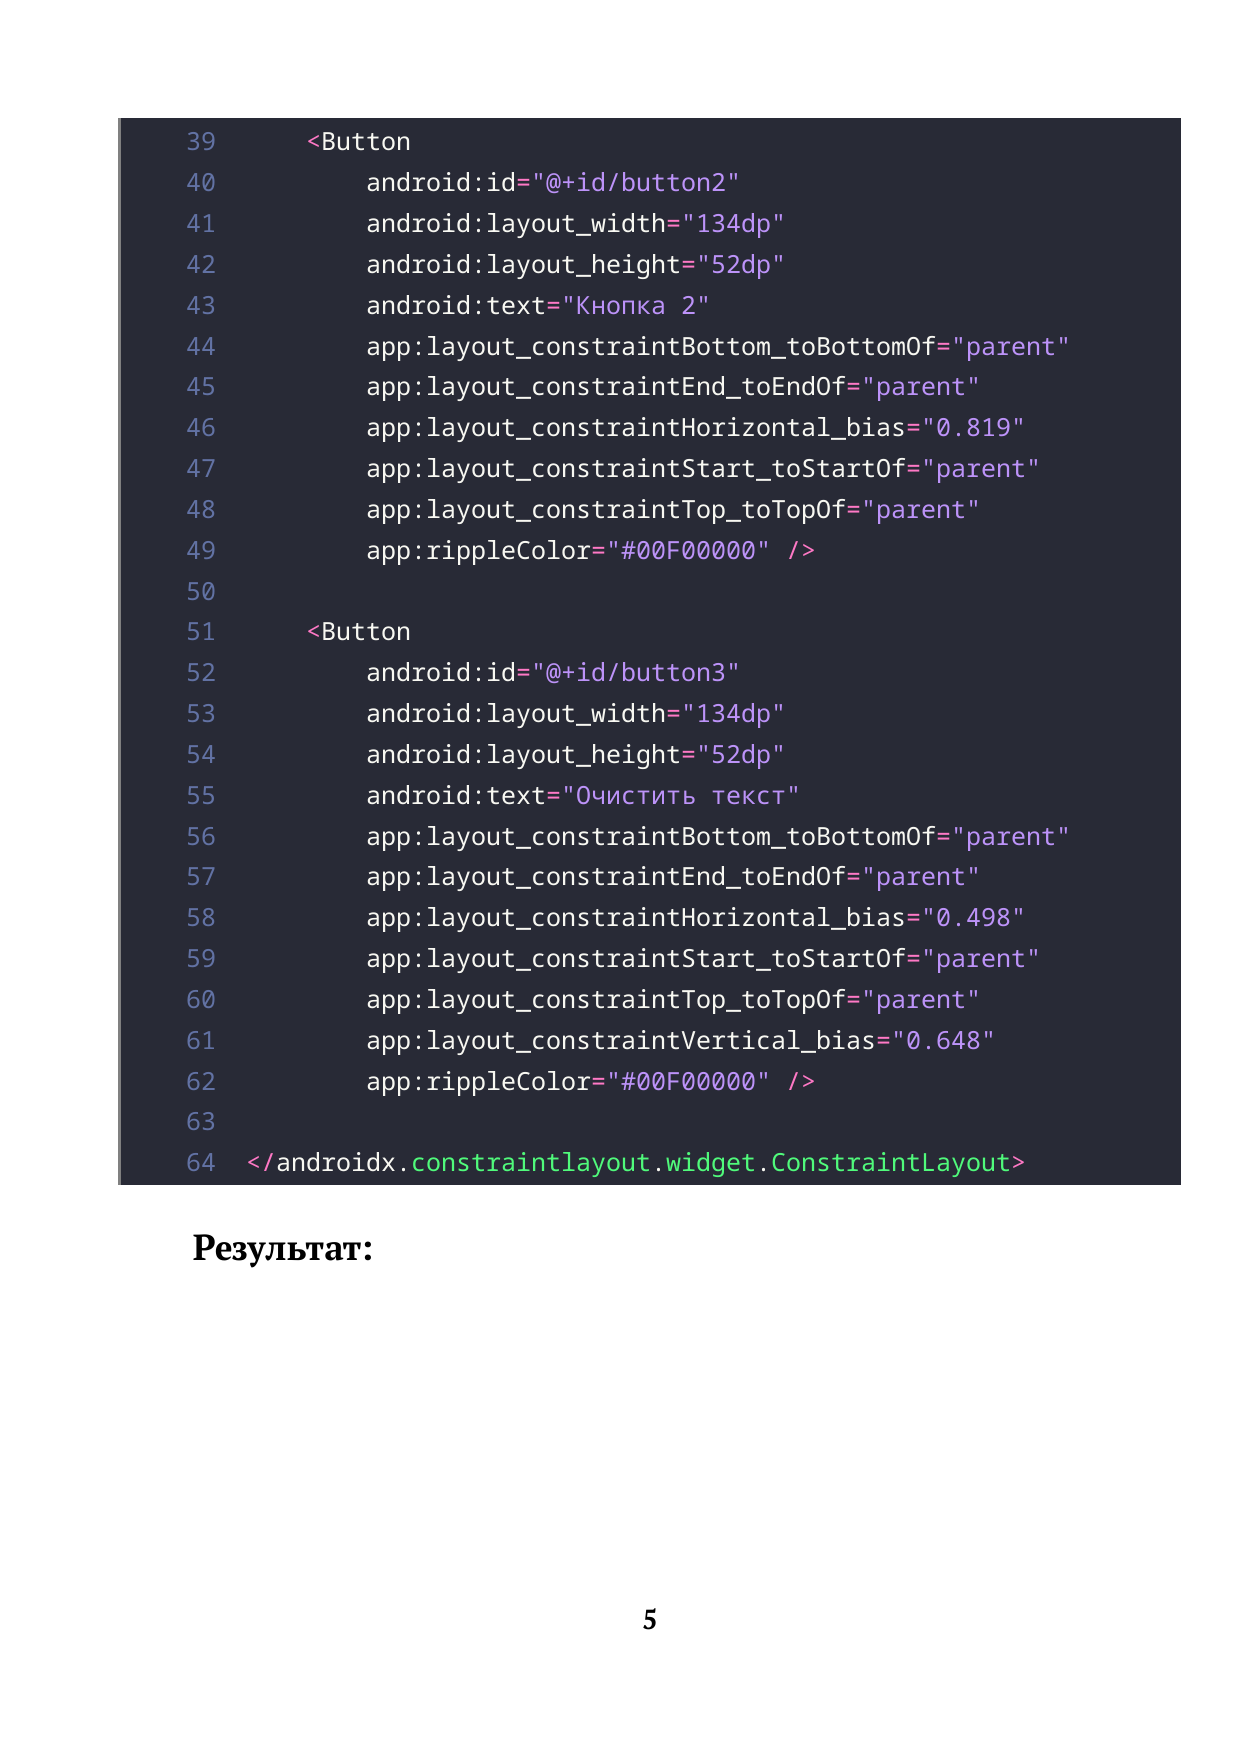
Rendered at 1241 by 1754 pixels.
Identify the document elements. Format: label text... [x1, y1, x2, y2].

text 47 app:layout_constraintStart_toStartOf="parent" [121, 445, 1181, 485]
text 64 </androidx.constraintlayout.widget.ConstraintLayout> [121, 1139, 1181, 1185]
text 58 app:layout_constraintHorizontal_bias="0.498" [121, 894, 1181, 934]
text 59 app:layout_constraintStart_toStartOf="parent" [121, 935, 1181, 975]
text 56 app:layout_constraintBottom_toBottomOf="parent" [121, 812, 1181, 852]
text 43 android:text="Кнопка 2" [121, 281, 1181, 321]
text 60 app:layout_constraintTop_toTopOf="parent" [121, 976, 1181, 1016]
text 51 <Button [121, 608, 1181, 648]
text 42 android:layout_height="52dp" [121, 241, 1181, 281]
text 49 app:rippleColor="#00F00000" /> [121, 526, 1181, 566]
text 50 [121, 567, 1181, 607]
text 61 app:layout_constraintVertical_bias="0.648" [121, 1016, 1181, 1056]
text 54 android:layout_height="52dp" [121, 731, 1181, 771]
text 39 <Button [121, 118, 1181, 158]
text 41 android:layout_width="134dp" [121, 200, 1181, 240]
text 44 app:layout_constraintBottom_toBottomOf="parent" [121, 322, 1181, 362]
text 53 android:layout_width="134dp" [121, 690, 1181, 730]
text 46 app:layout_constraintHorizontal_bias="0.819" [121, 404, 1181, 444]
text 55 android:text="Очистить текст" [121, 771, 1181, 811]
text 52 android:id="@+id/button3" [121, 649, 1181, 689]
text 63 [121, 1098, 1181, 1138]
text 57 app:layout_constraintEnd_toEndOf="parent" [121, 853, 1181, 893]
text 48 app:layout_constraintTop_toTopOf="parent" [121, 486, 1181, 526]
text 45 app:layout_constraintEnd_toEndOf="parent" [121, 363, 1181, 403]
text 62 app:rippleColor="#00F00000" /> [121, 1057, 1181, 1097]
text Результат: [192, 1224, 1181, 1268]
text 40 android:id="@+id/button2" [121, 159, 1181, 199]
